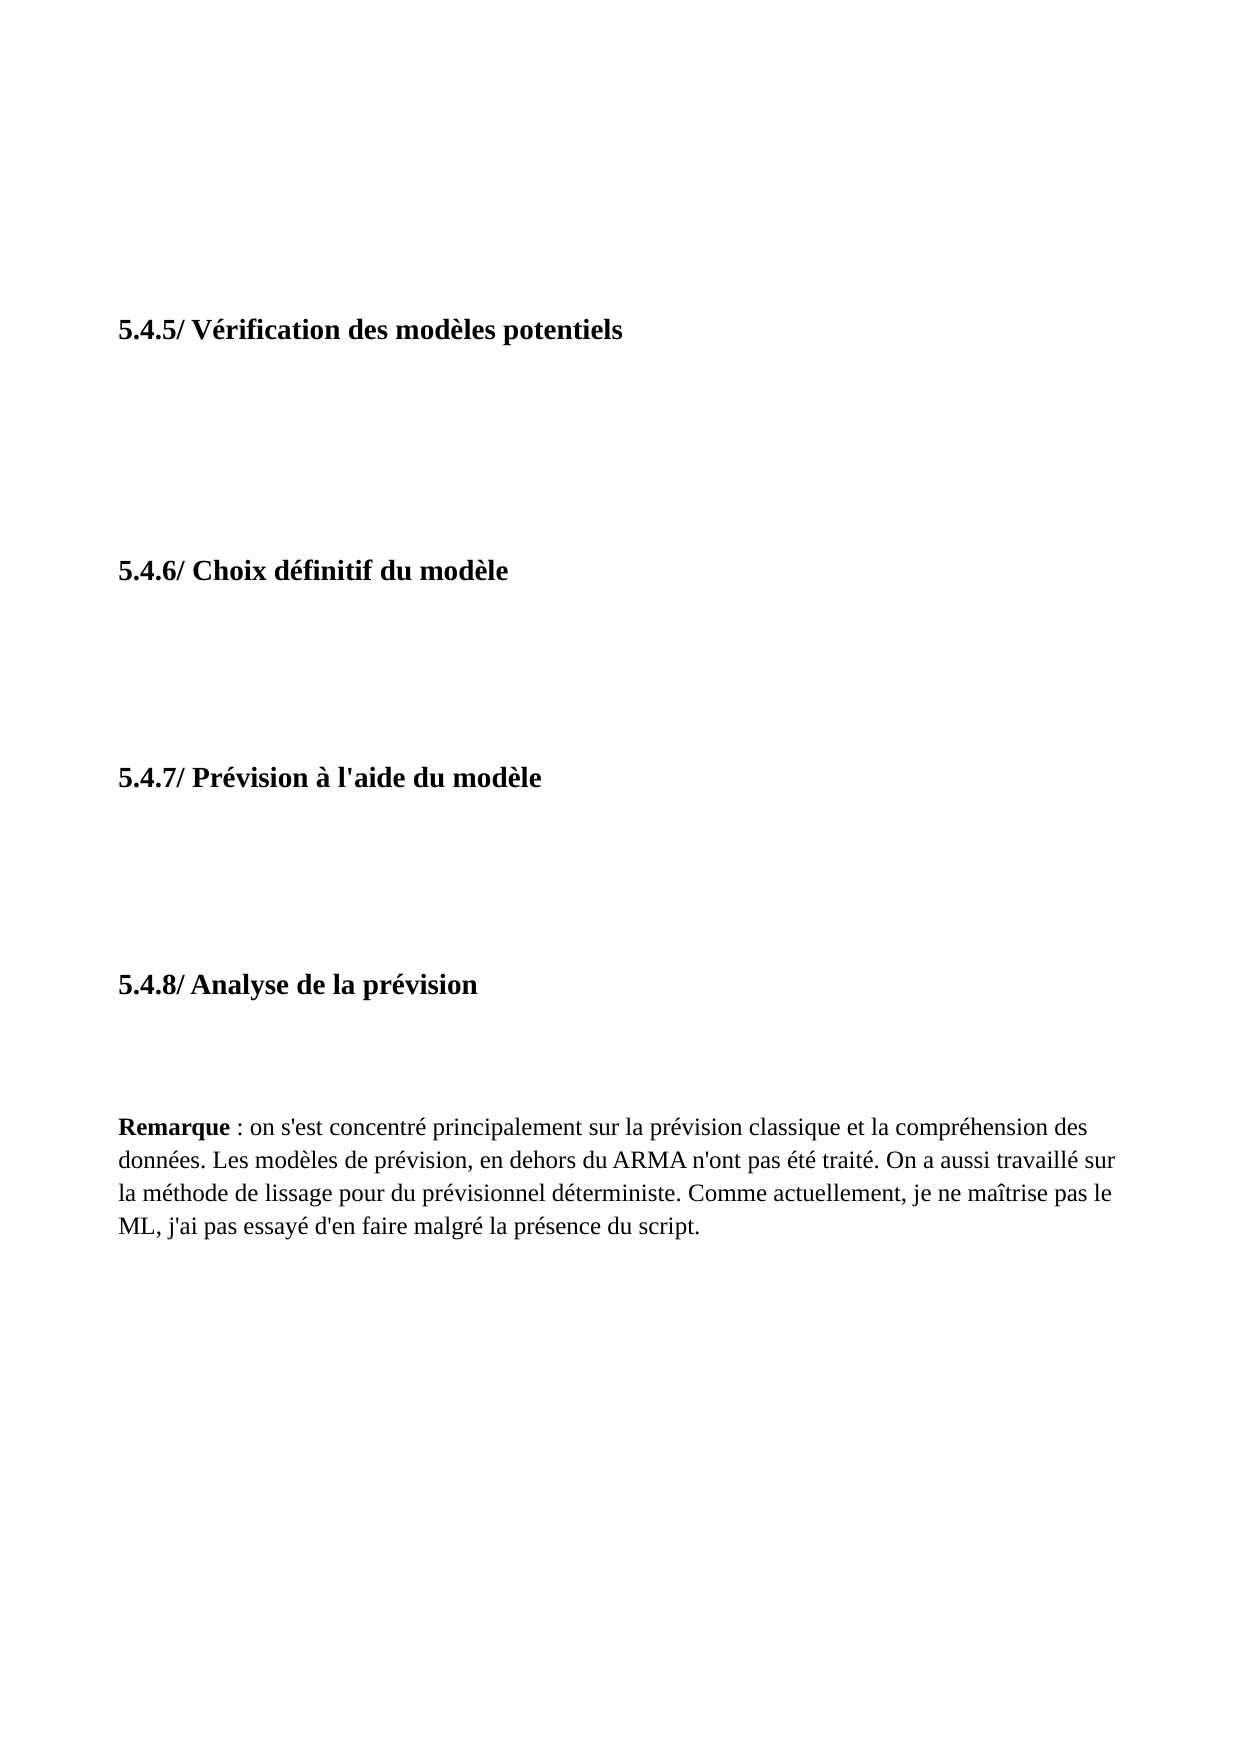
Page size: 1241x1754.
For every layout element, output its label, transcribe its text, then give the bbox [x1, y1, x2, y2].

subtitle 5.4.7/ Prévision à l'aide du modèle [118, 760, 1122, 793]
subtitle 5.4.6/ Choix définitif du modèle [118, 553, 1122, 586]
subtitle 5.4.5/ Vérification des modèles potentiels [118, 312, 1122, 346]
subtitle 5.4.8/ Analyse de la prévision [118, 967, 1122, 1001]
text Remarque : on s'est concentré principalement sur la prévision classique et la compréhension des données. Les modèles de prévision, en dehors du ARMA n'ont pas été traité. On a aussi travaillé sur la méthode de lissage pour du prévisionnel déterministe. Comme actuellement, je ne maîtrise pas le ML, j'ai pas essayé d'en faire malgré la présence du script. [118, 1112, 1122, 1240]
